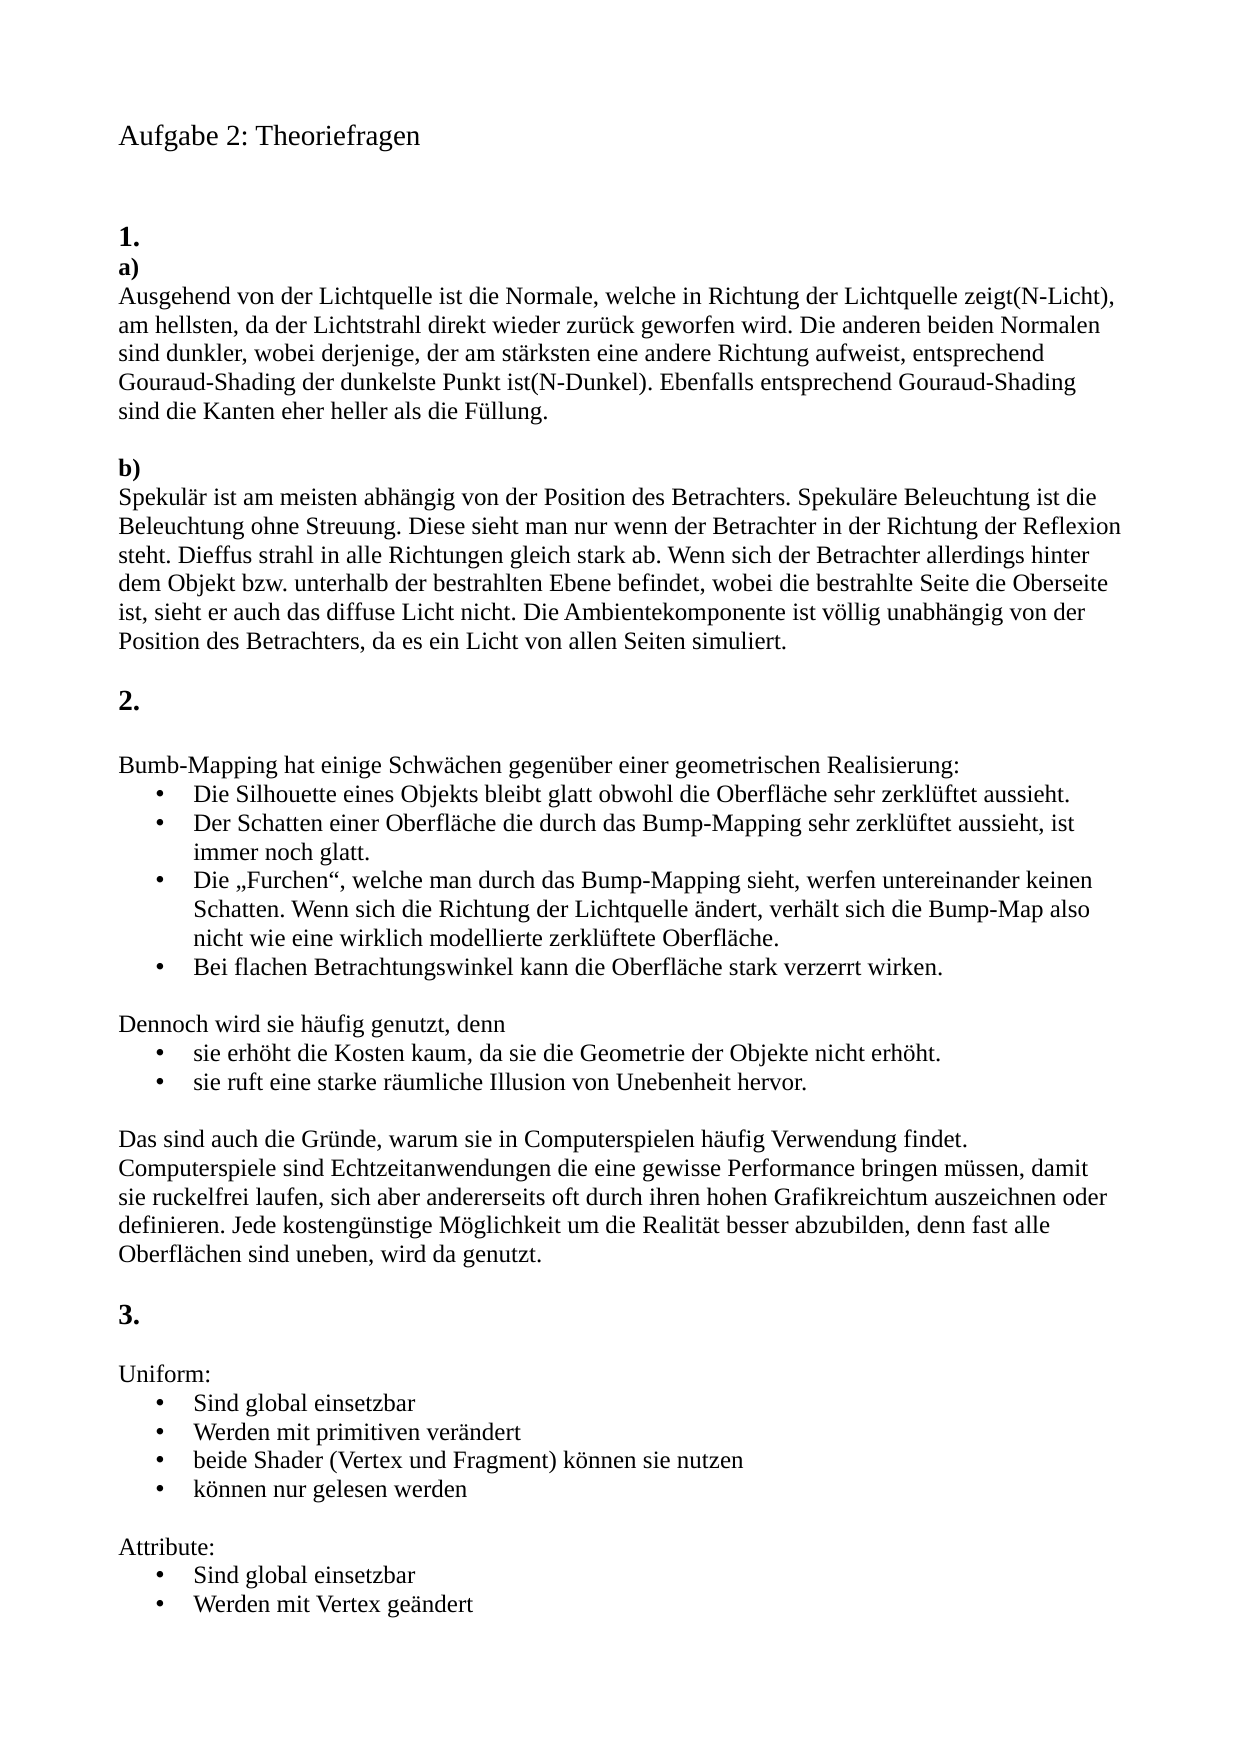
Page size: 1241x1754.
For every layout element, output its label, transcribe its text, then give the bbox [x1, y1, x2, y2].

list beide Shader (Vertex und Fragment) können sie nutzen [156, 1445, 1122, 1474]
text Bumb-Mapping hat einige Schwächen gegenüber einer geometrischen Realisierung: [118, 751, 1122, 779]
text 3. [118, 1297, 1122, 1330]
text Ausgehend von der Lichtquelle ist die Normale, welche in Richtung der Lichtquelle zeigt(N-Licht), am hellsten, da der Lichtstrahl direkt wieder zurück geworfen wird. Die anderen beiden Normalen sind dunkler, wobei derjenige, der am stärksten eine andere Richtung aufweist, entsprechend Gouraud-Shading der dunkelste Punkt ist(N-Dunkel). Ebenfalls entsprechend Gouraud-Shading sind die Kanten eher heller als die Füllung. [118, 281, 1122, 425]
list Die „Furchen“, welche man durch das Bump-Mapping sieht, werfen untereinander keinen Schatten. Wenn sich die Richtung der Lichtquelle ändert, verhält sich die Bump-Map also nicht wie eine wirklich modellierte zerklüftete Oberfläche. [156, 866, 1122, 952]
text Das sind auch die Gründe, warum sie in Computerspielen häufig Verwendung findet. Computerspiele sind Echtzeitanwendungen die eine gewisse Performance bringen müssen, damit sie ruckelfrei laufen, sich aber andererseits oft durch ihren hohen Grafikreichtum auszeichnen oder definieren. Jede kostengünstige Möglichkeit um die Realität besser abzubilden, denn fast alle Oberflächen sind uneben, wird da genutzt. [118, 1124, 1122, 1268]
text b) [118, 453, 1122, 482]
text Dennoch wird sie häufig genutzt, denn [118, 1009, 1122, 1038]
text Attribute: [118, 1532, 1122, 1560]
list sie erhöht die Kosten kaum, da sie die Geometrie der Objekte nicht erhöht. [156, 1038, 1122, 1067]
list Sind global einsetzbar [156, 1560, 1122, 1589]
text a) [118, 252, 1122, 281]
text Spekulär ist am meisten abhängig von der Position des Betrachters. Spekuläre Beleuchtung ist die Beleuchtung ohne Streuung. Diese sieht man nur wenn der Betrachter in der Richtung der Reflexion steht. Dieffus strahl in alle Richtungen gleich stark ab. Wenn sich der Betrachter allerdings hinter dem Objekt bzw. unterhalb der bestrahlten Ebene befindet, wobei die bestrahlte Seite die Oberseite ist, sieht er auch das diffuse Licht nicht. Die Ambientekomponente ist völlig unabhängig von der Position des Betrachters, da es ein Licht von allen Seiten simuliert. [118, 482, 1122, 655]
text Uniform: [118, 1359, 1122, 1388]
text 2. [118, 683, 1122, 717]
list Der Schatten einer Oberfläche die durch das Bump-Mapping sehr zerklüftet aussieht, ist immer noch glatt. [156, 808, 1122, 866]
list Werden mit primitiven verändert [156, 1417, 1122, 1445]
list Bei flachen Betrachtungswinkel kann die Oberfläche stark verzerrt wirken. [156, 952, 1122, 981]
list Die Silhouette eines Objekts bleibt glatt obwohl die Oberfläche sehr zerklüftet aussieht. [156, 779, 1122, 808]
text Aufgabe 2: Theoriefragen [118, 118, 1122, 152]
list Werden mit Vertex geändert [156, 1589, 1122, 1618]
list Sind global einsetzbar [156, 1388, 1122, 1417]
list können nur gelesen werden [156, 1474, 1122, 1503]
text 1. [118, 219, 1122, 252]
list sie ruft eine starke räumliche Illusion von Unebenheit hervor. [156, 1067, 1122, 1096]
